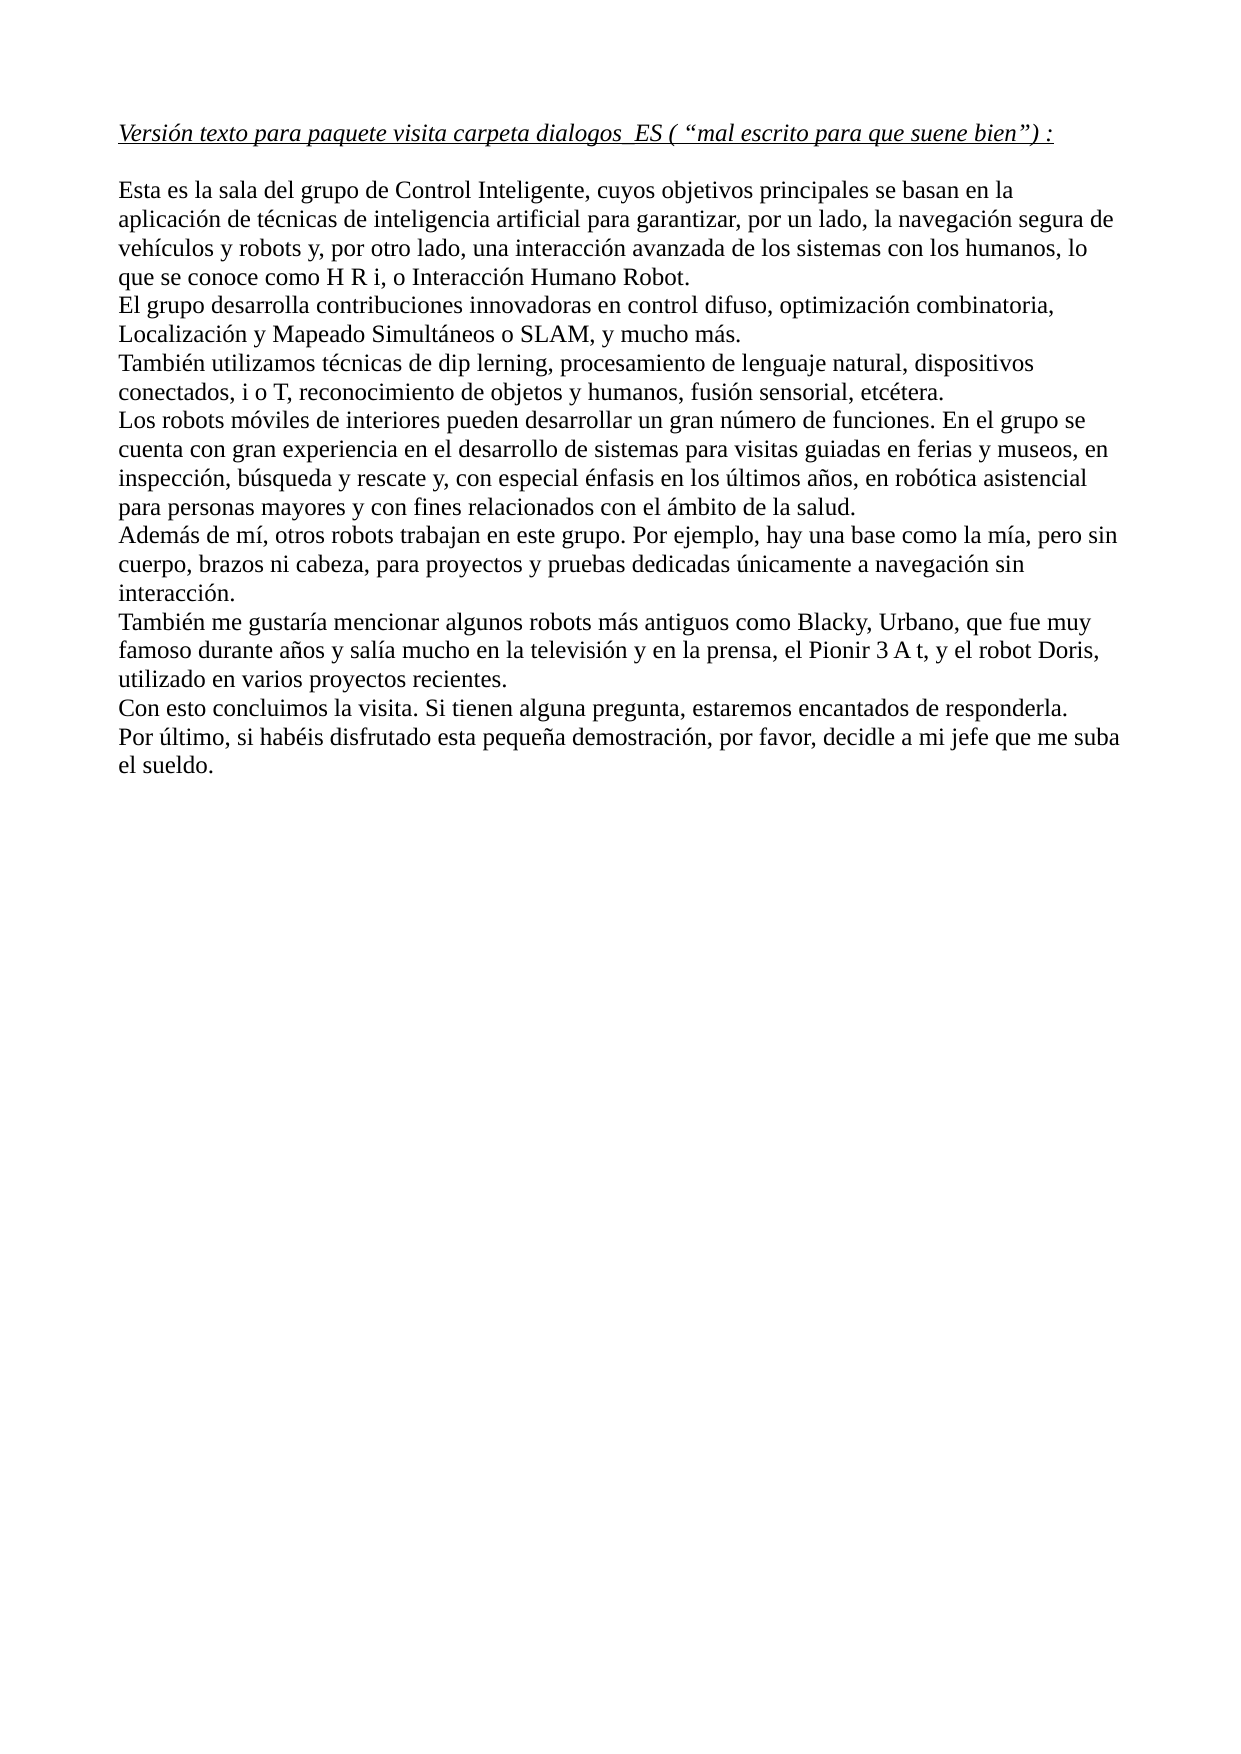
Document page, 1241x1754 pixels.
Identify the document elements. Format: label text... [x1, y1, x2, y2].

text También utilizamos técnicas de dip lerning, procesamiento de lenguaje natural, dispositivos conectados, i o T, reconocimiento de objetos y humanos, fusión sensorial, etcétera. [118, 348, 1122, 406]
text Además de mí, otros robots trabajan en este grupo. Por ejemplo, hay una base como la mía, pero sin cuerpo, brazos ni cabeza, para proyectos y pruebas dedicadas únicamente a navegación sin interacción. [118, 521, 1122, 607]
text Con esto concluimos la visita. Si tienen alguna pregunta, estaremos encantados de responderla. [118, 693, 1122, 722]
text Por último, si habéis disfrutado esta pequeña demostración, por favor, decidle a mi jefe que me suba el sueldo. [118, 722, 1122, 779]
text Esta es la sala del grupo de Control Inteligente, cuyos objetivos principales se basan en la aplicación de técnicas de inteligencia artificial para garantizar, por un lado, la navegación segura de vehículos y robots y, por otro lado, una interacción avanzada de los sistemas con los humanos, lo que se conoce como H R i, o Interacción Humano Robot. [118, 176, 1122, 291]
text También me gustaría mencionar algunos robots más antiguos como Blacky, Urbano, que fue muy famoso durante años y salía mucho en la televisión y en la prensa, el Pionir 3 A t, y el robot Doris, utilizado en varios proyectos recientes. [118, 607, 1122, 693]
text Versión texto para paquete visita carpeta dialogos_ES ( “mal escrito para que suene bien”) : [118, 118, 1122, 147]
text Los robots móviles de interiores pueden desarrollar un gran número de funciones. En el grupo se cuenta con gran experiencia en el desarrollo de sistemas para visitas guiadas en ferias y museos, en inspección, búsqueda y rescate y, con especial énfasis en los últimos años, en robótica asistencial para personas mayores y con fines relacionados con el ámbito de la salud. [118, 406, 1122, 521]
text El grupo desarrolla contribuciones innovadoras en control difuso, optimización combinatoria, Localización y Mapeado Simultáneos o SLAM, y mucho más. [118, 291, 1122, 348]
